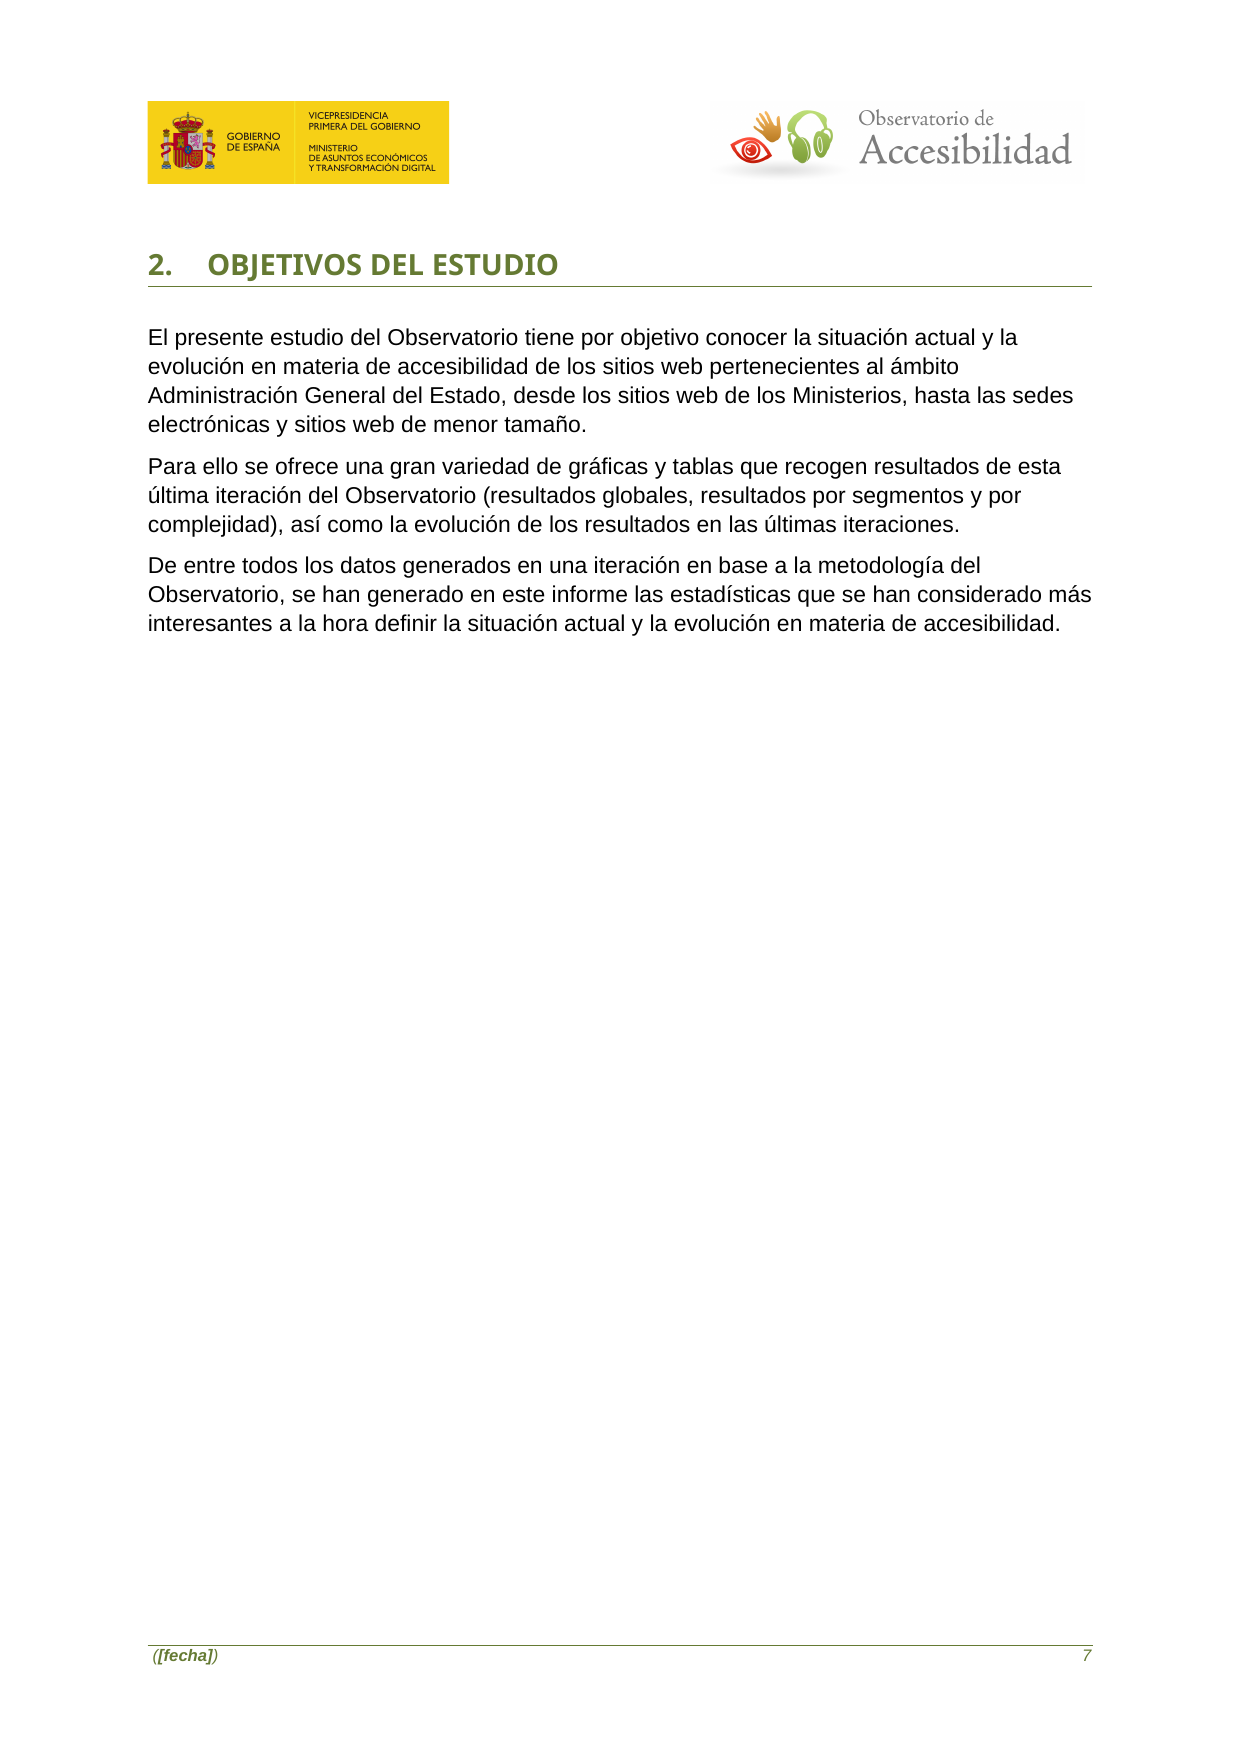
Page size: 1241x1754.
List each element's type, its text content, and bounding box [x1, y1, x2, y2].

text De entre todos los datos generados en una iteración en base a la metodología del Observatorio, se han generado en este informe las estadísticas que se han considerado más interesantes a la hora definir la situación actual y la evolución en materia de accesibilidad. [148, 552, 1092, 636]
subtitle Objetivos del estudio [148, 245, 1092, 286]
text Para ello se ofrece una gran variedad de gráficas y tablas que recogen resultados de esta última iteración del Observatorio (resultados globales, resultados por segmentos y por complejidad), así como la evolución de los resultados en las últimas iteraciones. [148, 453, 1092, 537]
text El presente estudio del Observatorio tiene por objetivo conocer la situación actual y la evolución en materia de accesibilidad de los sitios web pertenecientes al ámbito Administración General del Estado, desde los sitios web de los Ministerios, hasta las sedes electrónicas y sitios web de menor tamaño. [148, 324, 1092, 438]
picture [710, 101, 1086, 184]
picture [147, 101, 450, 184]
